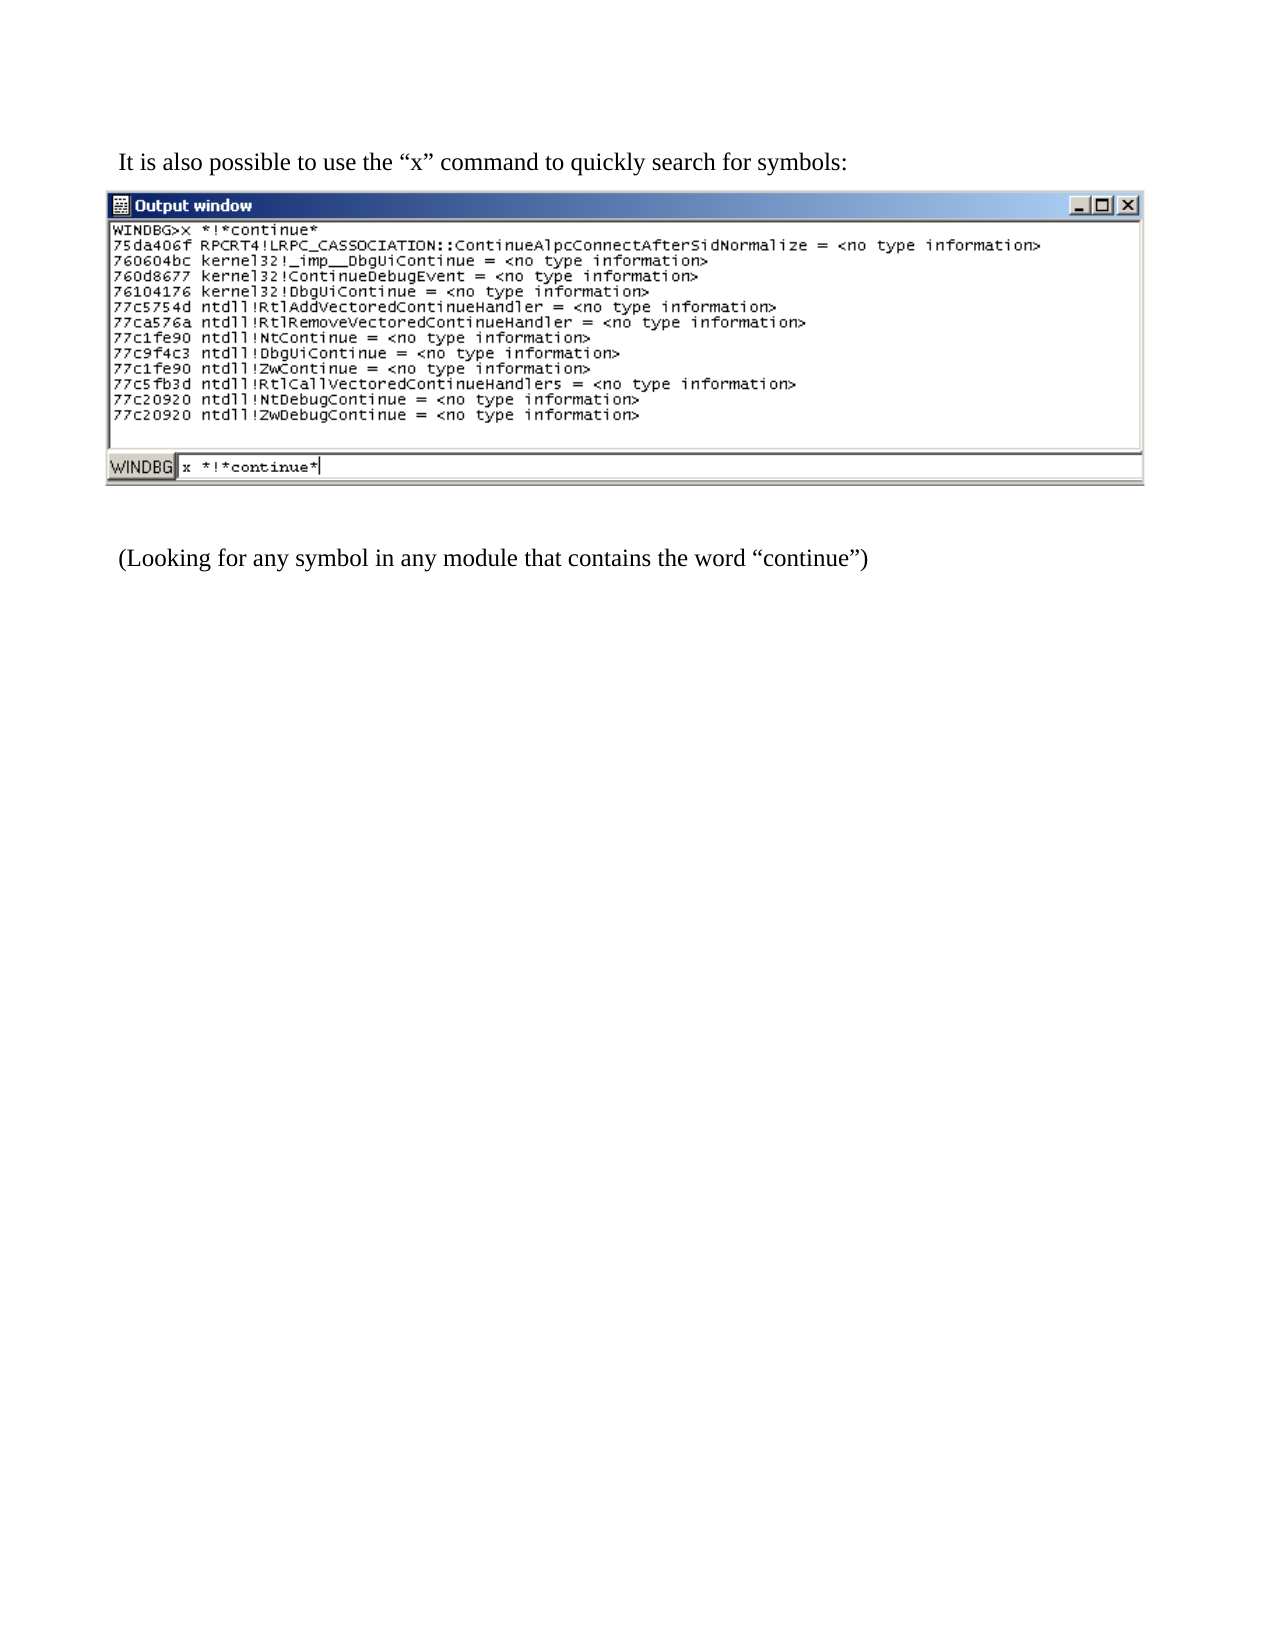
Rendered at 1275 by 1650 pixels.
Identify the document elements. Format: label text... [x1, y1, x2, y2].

text (Looking for any symbol in any module that contains the word “continue”) [118, 543, 1157, 572]
picture [105, 189, 1145, 486]
text It is also possible to use the “x” command to quickly search for symbols: [118, 147, 1157, 176]
